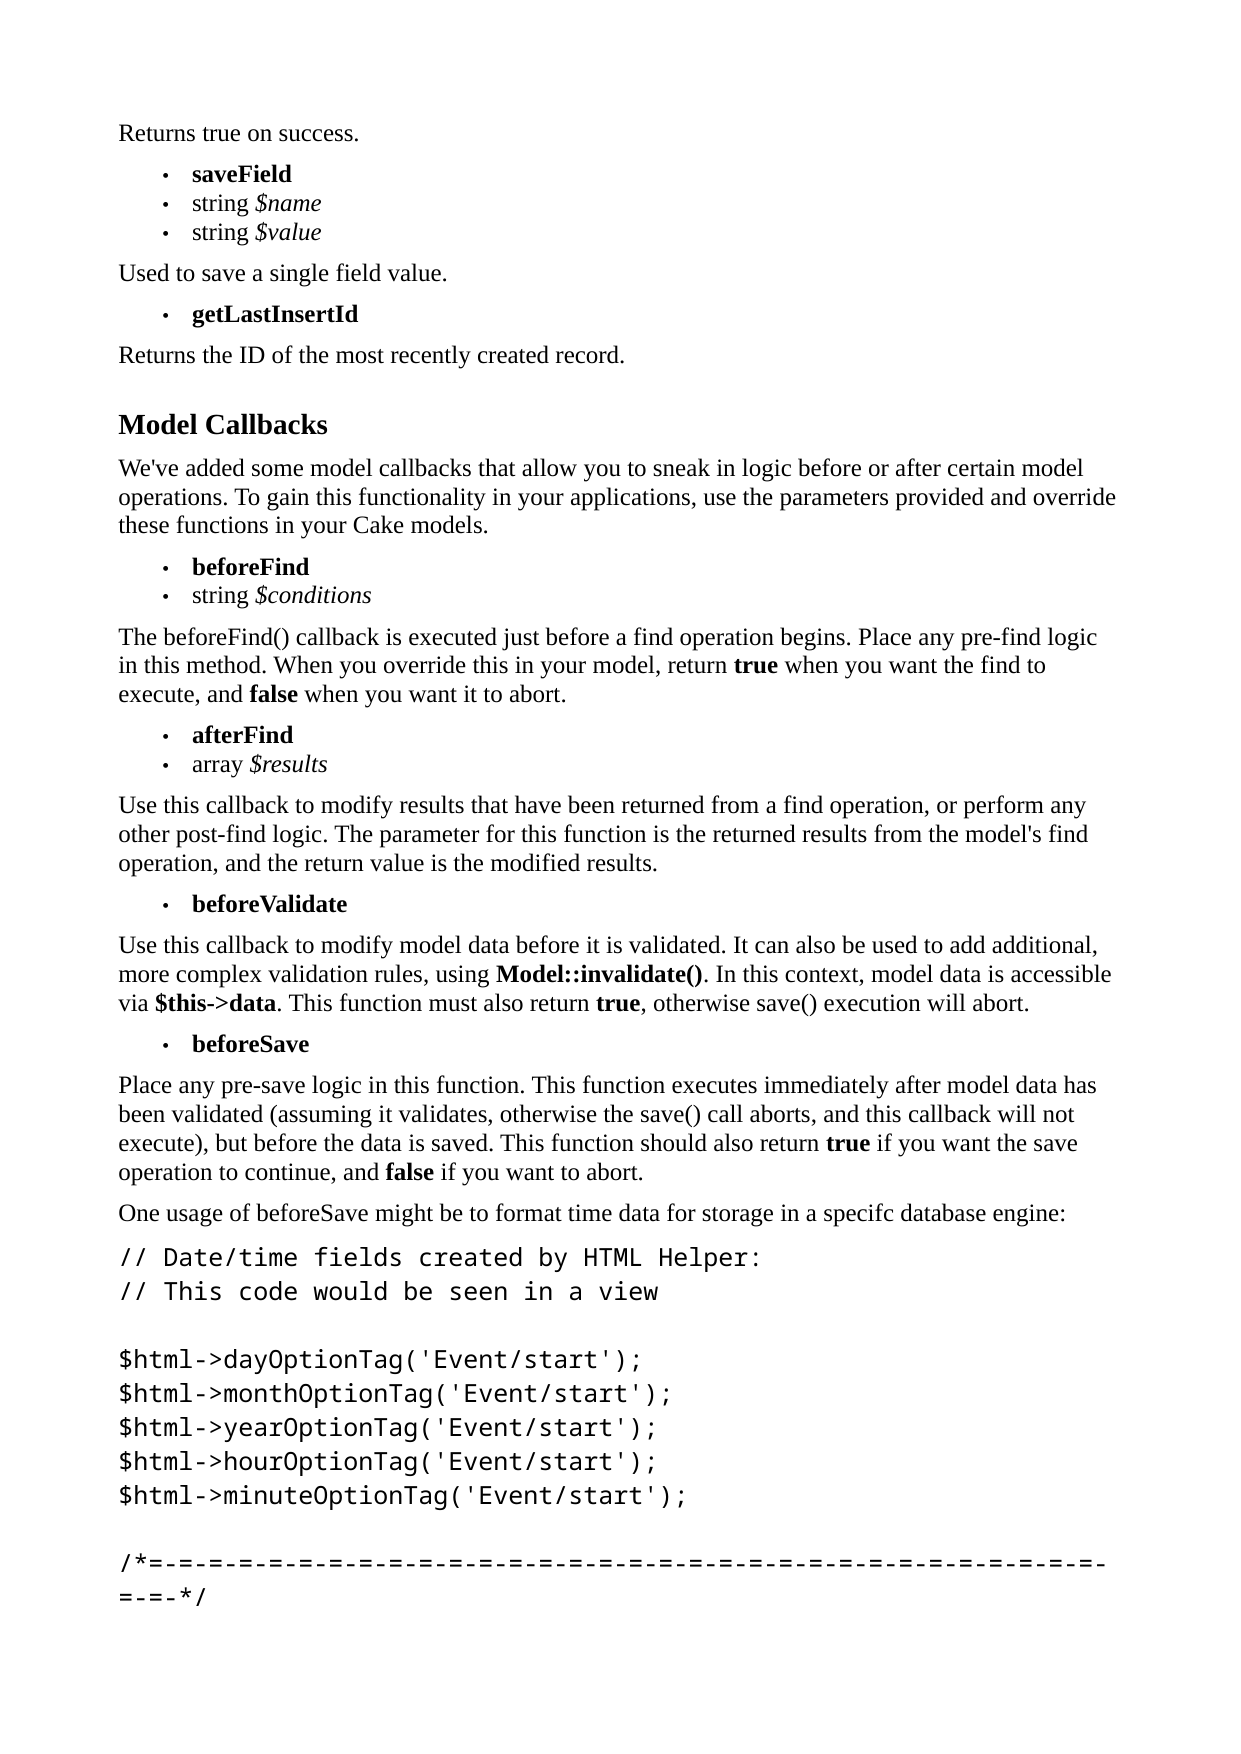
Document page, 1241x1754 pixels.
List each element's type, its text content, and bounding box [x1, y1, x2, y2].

list array $results [162, 749, 1122, 778]
list beforeSave [162, 1029, 1122, 1058]
subtitle Model Callbacks [118, 407, 1122, 440]
text Use this callback to modify results that have been returned from a find operation, or perform any other post-find logic. The parameter for this function is the returned results from the model's find operation, and the return value is the modified results. [118, 790, 1122, 877]
list string $name [162, 188, 1122, 217]
text Used to save a single field value. [118, 258, 1122, 287]
text The beforeFind() callback is executed just before a find operation begins. Place any pre-find logic in this method. When you override this in your model, return true when you want the find to execute, and false when you want it to abort. [118, 622, 1122, 708]
list string $value [162, 217, 1122, 246]
text Place any pre-save logic in this function. This function executes immediately after model data has been validated (assuming it validates, otherwise the save() call aborts, and this callback will not execute), but before the data is saved. This function should also return true if you want the save operation to continue, and false if you want to abort. [118, 1070, 1122, 1185]
list beforeValidate [162, 889, 1122, 918]
text We've added some model callbacks that allow you to sneak in logic before or after certain model operations. To gain this functionality in your applications, use the parameters provided and override these functions in your Cake models. [118, 453, 1122, 539]
text // Date/time fields created by HTML Helper: // This code would be seen in a view $html->dayOptionTag('Event/start'); $html->monthOptionTag('Event/start'); $html->yearOptionTag('Event/start'); $html->hourOptionTag('Event/start'); $html->minuteOptionTag('Event/start'); /*=-=-=-=-=-=-=-=-=-=-=-=-=-=-=-=-=-=-=-=-=-=-=-=-=-=-=-=-=-=-=-=-=-=-*/ [118, 1239, 1122, 1614]
text Returns the ID of the most recently created record. [118, 341, 1122, 369]
text One usage of beforeSave might be to format time data for storage in a specifc database engine: [118, 1198, 1122, 1227]
list string $conditions [162, 580, 1122, 609]
text Returns true on success. [118, 118, 1122, 147]
text Use this callback to modify model data before it is validated. It can also be used to add additional, more complex validation rules, using Model::invalidate(). In this context, model data is accessible via $this->data. This function must also return true, otherwise save() execution will abort. [118, 930, 1122, 1017]
list saveField [162, 159, 1122, 188]
list afterFind [162, 720, 1122, 749]
list getLastInsertId [162, 299, 1122, 328]
list beforeFind [162, 552, 1122, 580]
